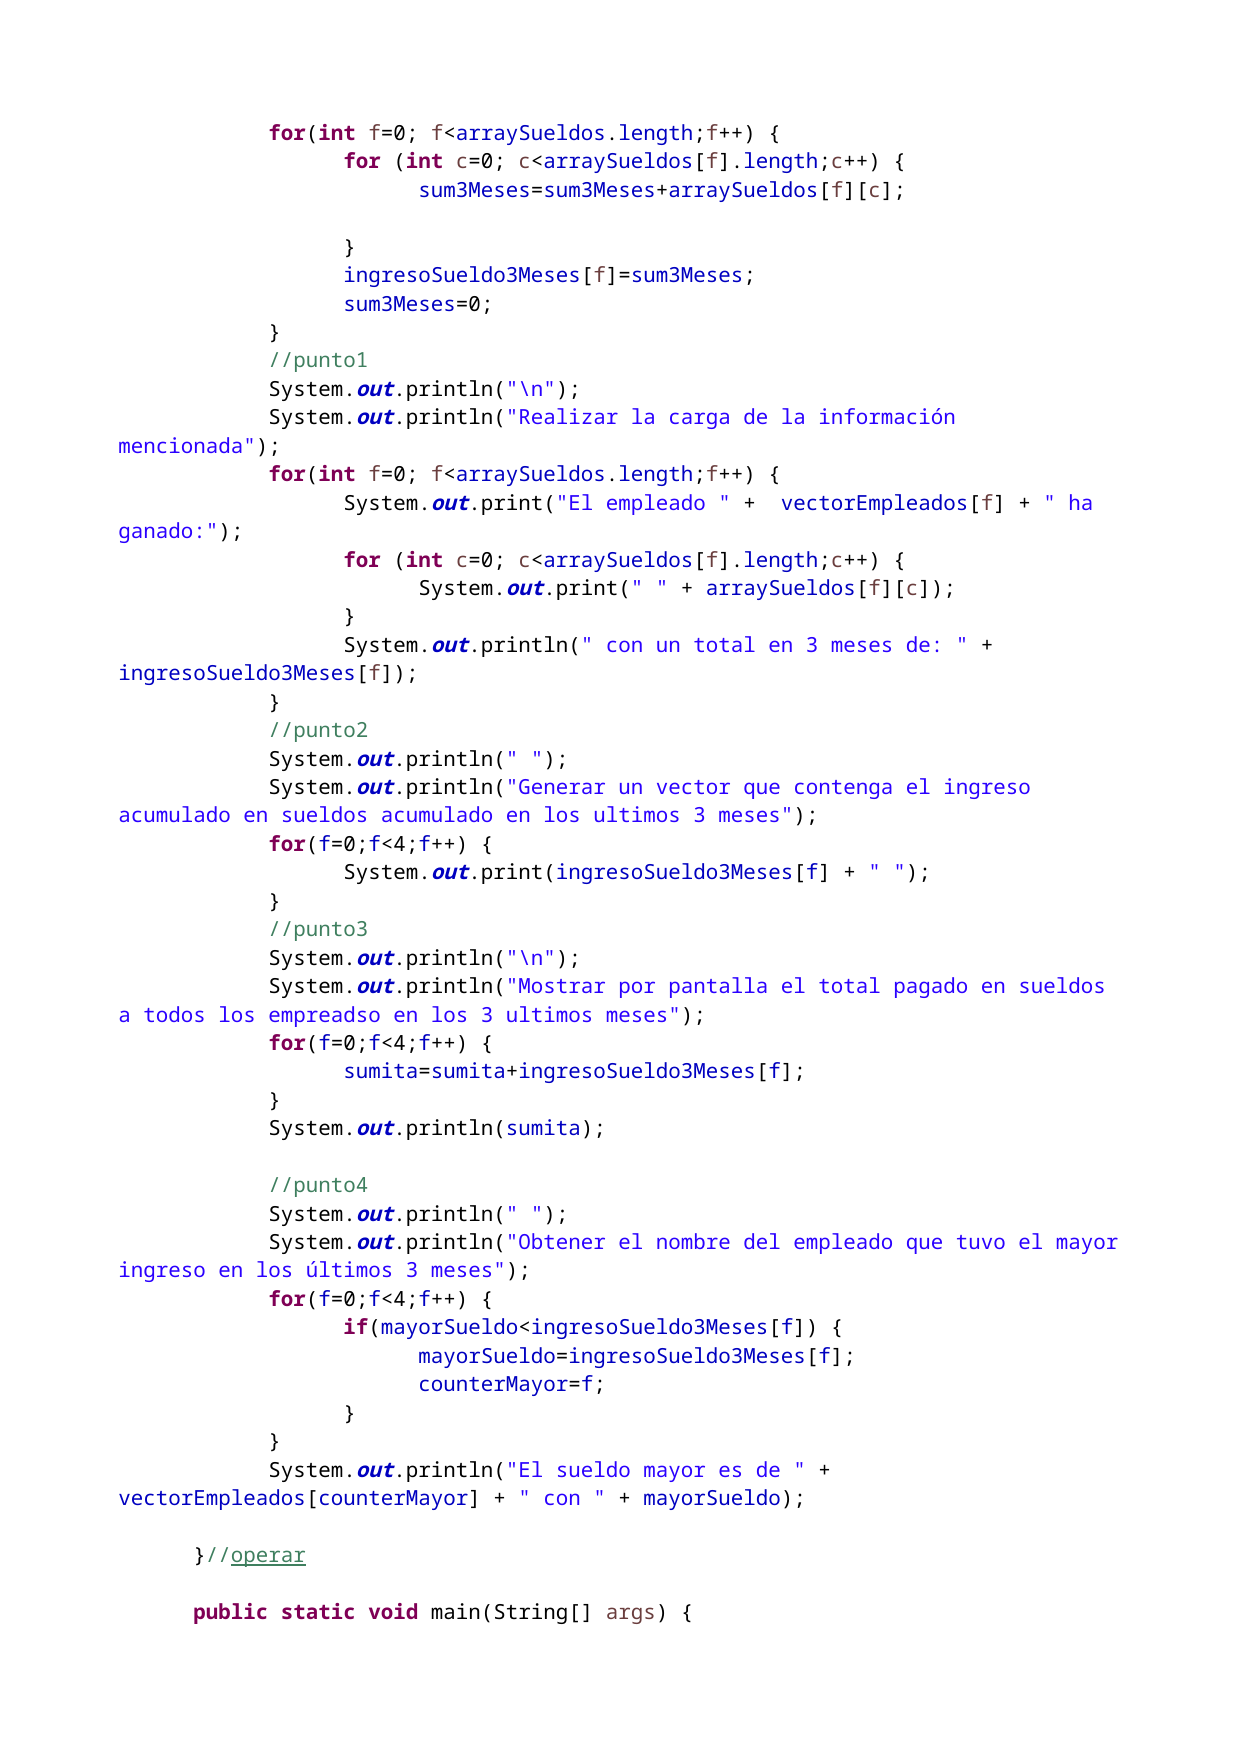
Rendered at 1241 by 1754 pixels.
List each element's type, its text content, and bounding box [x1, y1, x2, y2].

text } [118, 602, 1122, 630]
text sum3Meses=0; [118, 289, 1122, 317]
text //punto2 [118, 715, 1122, 744]
text for(int f=0; f<arraySueldos.length;f++) { [118, 459, 1122, 488]
text } [118, 1085, 1122, 1113]
text for (int c=0; c<arraySueldos[f].length;c++) { [118, 147, 1122, 175]
text System.out.println(" "); [118, 744, 1122, 772]
text System.out.println(sumita); [118, 1113, 1122, 1142]
text System.out.println("\n"); [118, 943, 1122, 971]
text System.out.println("Mostrar por pantalla el total pagado en sueldos a todos los empreadso en los 3 ultimos meses"); [118, 971, 1122, 1028]
text ingresoSueldo3Meses[f]=sum3Meses; [118, 260, 1122, 289]
text } [118, 687, 1122, 715]
text System.out.println(" con un total en 3 meses de: " + ingresoSueldo3Meses[f]); [118, 630, 1122, 687]
text }//operar [118, 1540, 1122, 1568]
text System.out.print(ingresoSueldo3Meses[f] + " "); [118, 857, 1122, 886]
text } [118, 886, 1122, 914]
text System.out.println(" "); [118, 1199, 1122, 1227]
text //punto3 [118, 914, 1122, 943]
text System.out.println("Realizar la carga de la información mencionada"); [118, 402, 1122, 459]
text //punto4 [118, 1170, 1122, 1199]
text for(f=0;f<4;f++) { [118, 1028, 1122, 1057]
text if(mayorSueldo<ingresoSueldo3Meses[f]) { [118, 1312, 1122, 1341]
text } [118, 317, 1122, 346]
text } [118, 1398, 1122, 1426]
text } [118, 232, 1122, 260]
text System.out.println("El sueldo mayor es de " + vectorEmpleados[counterMayor] + " con " + mayorSueldo); [118, 1455, 1122, 1512]
text for (int c=0; c<arraySueldos[f].length;c++) { [118, 545, 1122, 573]
text for(f=0;f<4;f++) { [118, 829, 1122, 857]
text public static void main(String[] args) { [118, 1597, 1122, 1625]
text System.out.println("Generar un vector que contenga el ingreso acumulado en sueldos acumulado en los ultimos 3 meses"); [118, 772, 1122, 829]
text System.out.println("Obtener el nombre del empleado que tuvo el mayor ingreso en los últimos 3 meses"); [118, 1227, 1122, 1284]
text sum3Meses=sum3Meses+arraySueldos[f][c]; [118, 175, 1122, 203]
text counterMayor=f; [118, 1369, 1122, 1398]
text System.out.print("El empleado " + vectorEmpleados[f] + " ha ganado:"); [118, 488, 1122, 545]
text sumita=sumita+ingresoSueldo3Meses[f]; [118, 1057, 1122, 1085]
text for(int f=0; f<arraySueldos.length;f++) { [118, 118, 1122, 147]
text System.out.println("\n"); [118, 374, 1122, 402]
text for(f=0;f<4;f++) { [118, 1284, 1122, 1312]
text } [118, 1426, 1122, 1455]
text //punto1 [118, 346, 1122, 374]
text mayorSueldo=ingresoSueldo3Meses[f]; [118, 1341, 1122, 1369]
text System.out.print(" " + arraySueldos[f][c]); [118, 573, 1122, 602]
